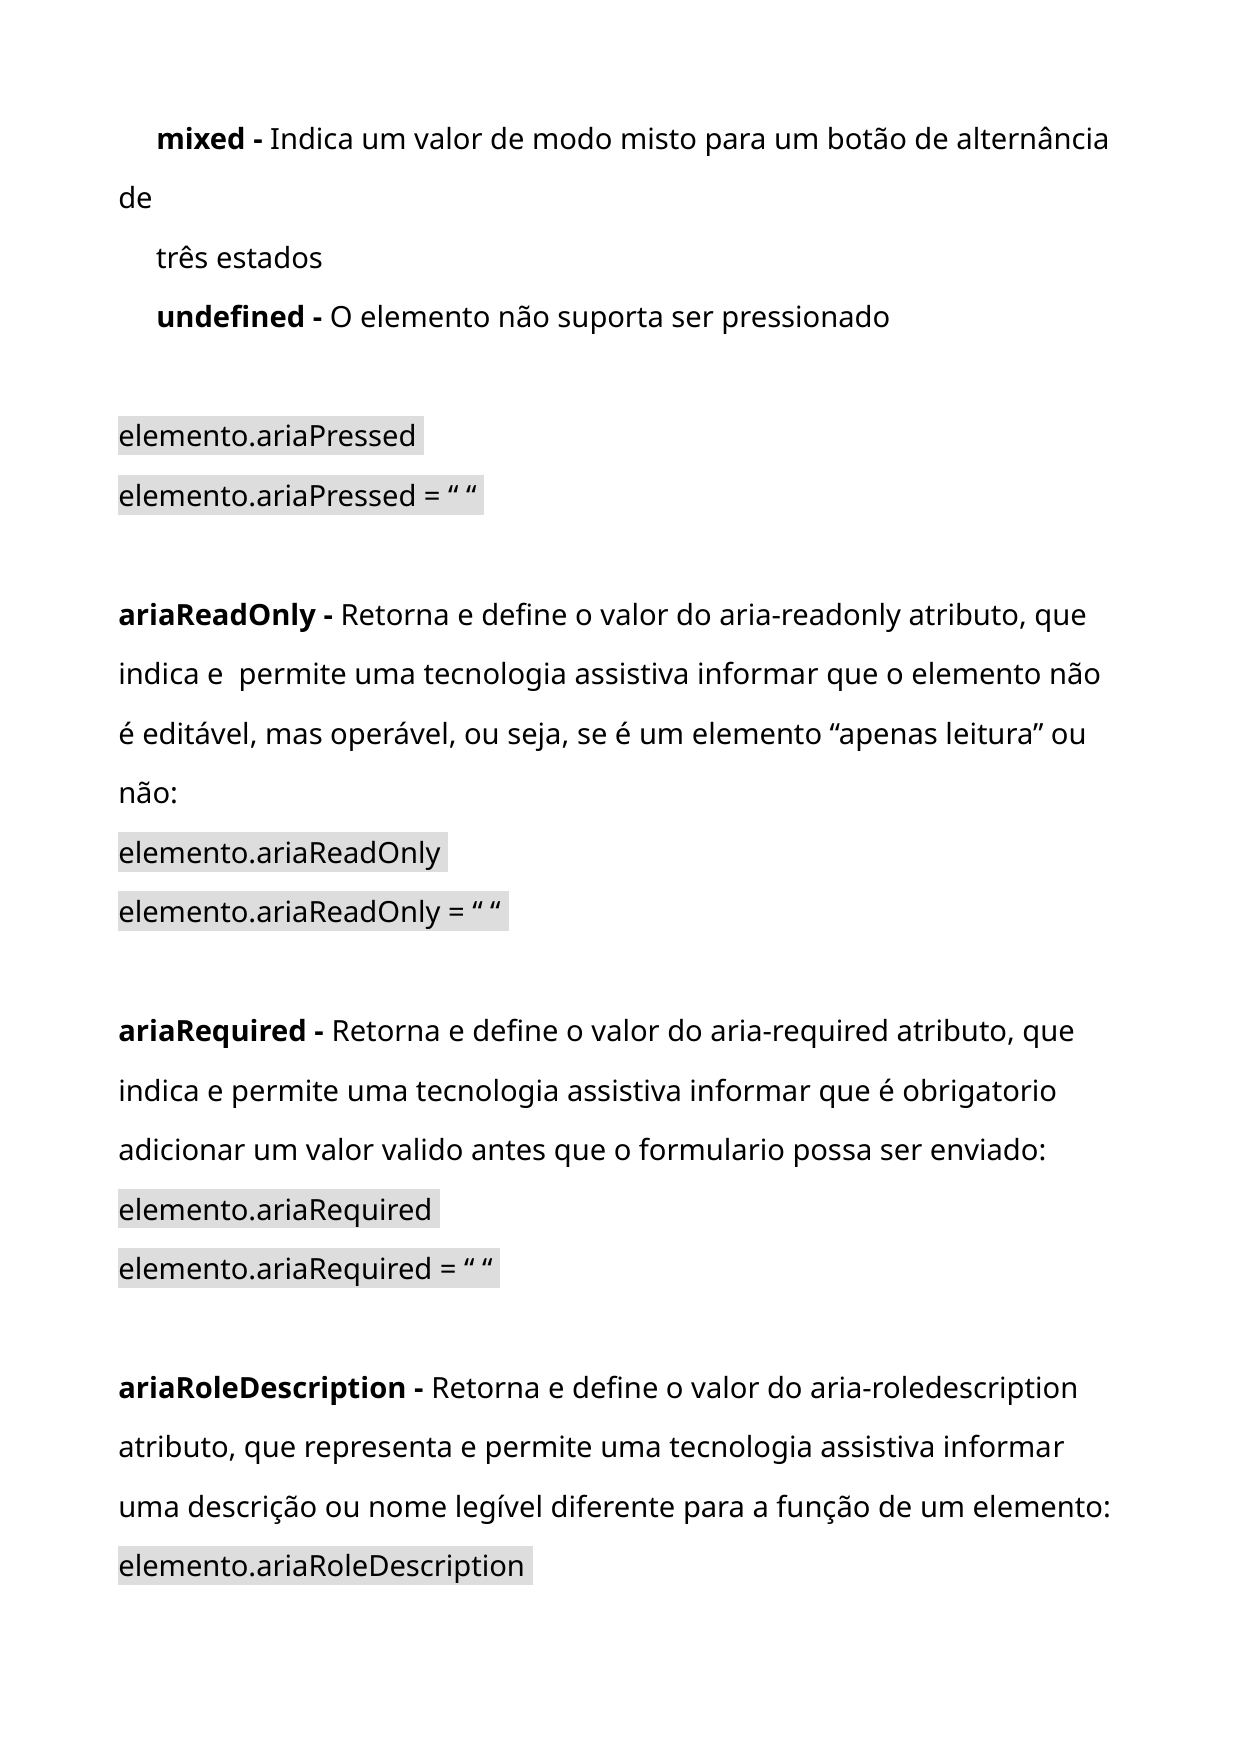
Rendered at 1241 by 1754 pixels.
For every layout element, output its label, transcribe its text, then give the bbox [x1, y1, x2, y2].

text undefined - O elemento não suporta ser pressionado [118, 297, 1122, 336]
text elemento.ariaReadOnly [118, 832, 1122, 872]
text elemento.ariaReadOnly = “ “ [118, 891, 1122, 931]
text elemento.ariaRoleDescription [118, 1546, 1122, 1585]
text três estados [118, 237, 1122, 277]
text elemento.ariaRequired [118, 1189, 1122, 1228]
text mixed - Indica um valor de modo misto para um botão de alternância de [118, 118, 1122, 217]
text elemento.ariaRequired = “ “ [118, 1248, 1122, 1288]
text ariaRoleDescription - Retorna e define o valor do aria-roledescription atributo, que representa e permite uma tecnologia assistiva informar uma descrição ou nome legível diferente para a função de um elemento: [118, 1367, 1122, 1526]
text ariaRequired - Retorna e define o valor do aria-required atributo, que indica e permite uma tecnologia assistiva informar que é obrigatorio adicionar um valor valido antes que o formulario possa ser enviado: [118, 1010, 1122, 1169]
text ariaReadOnly - Retorna e define o valor do aria-readonly atributo, que indica e permite uma tecnologia assistiva informar que o elemento não é editável, mas operável, ou seja, se é um elemento “apenas leitura” ou não: [118, 594, 1122, 812]
text elemento.ariaPressed = “ “ [118, 475, 1122, 515]
text elemento.ariaPressed [118, 416, 1122, 455]
